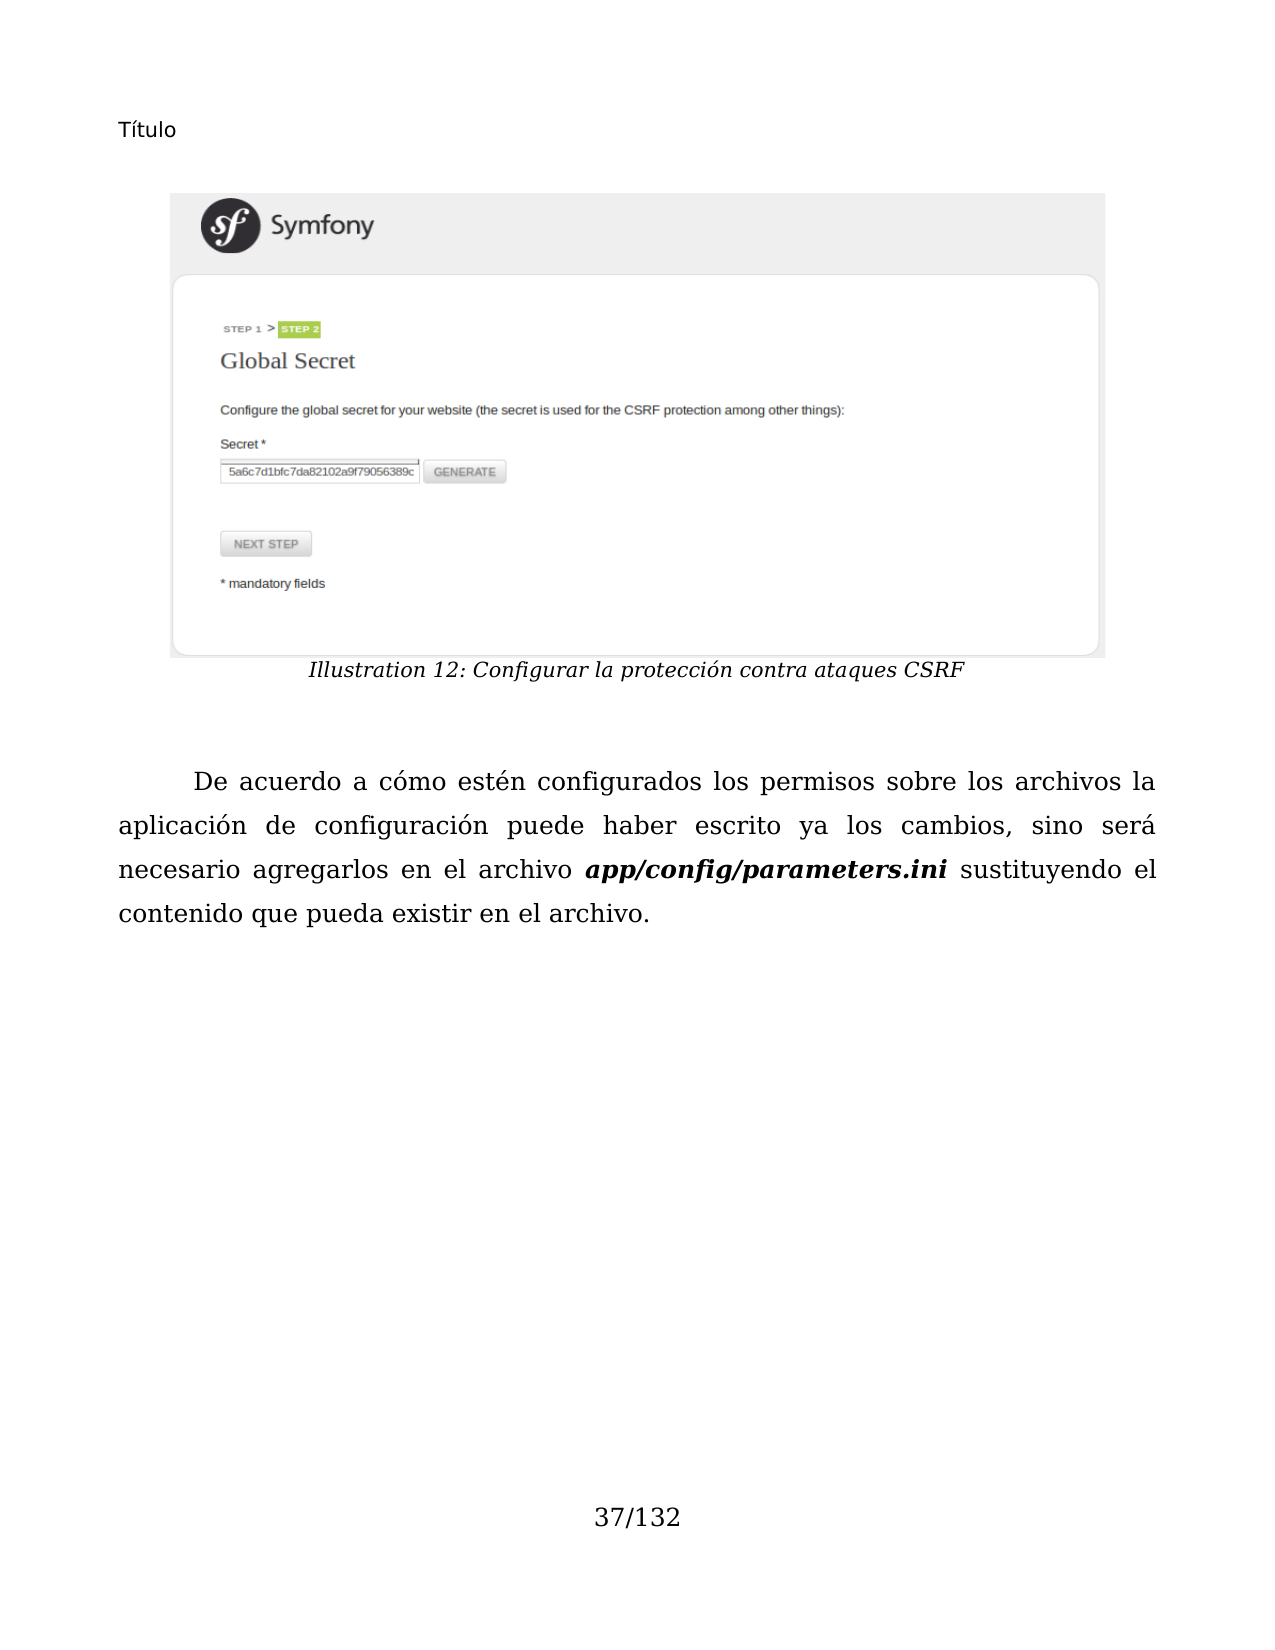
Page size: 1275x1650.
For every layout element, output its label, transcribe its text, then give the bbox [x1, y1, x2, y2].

text De acuerdo a cómo estén configurados los permisos sobre los archivos la aplicación de configuración puede haber escrito ya los cambios, sino será necesario agregarlos en el archivo app/config/parameters.ini sustituyendo el contenido que pueda existir en el archivo. [118, 767, 1157, 928]
picture [169, 193, 1106, 658]
text Illustration 12: Configurar la protección contra ataques CSRF [170, 658, 1105, 682]
